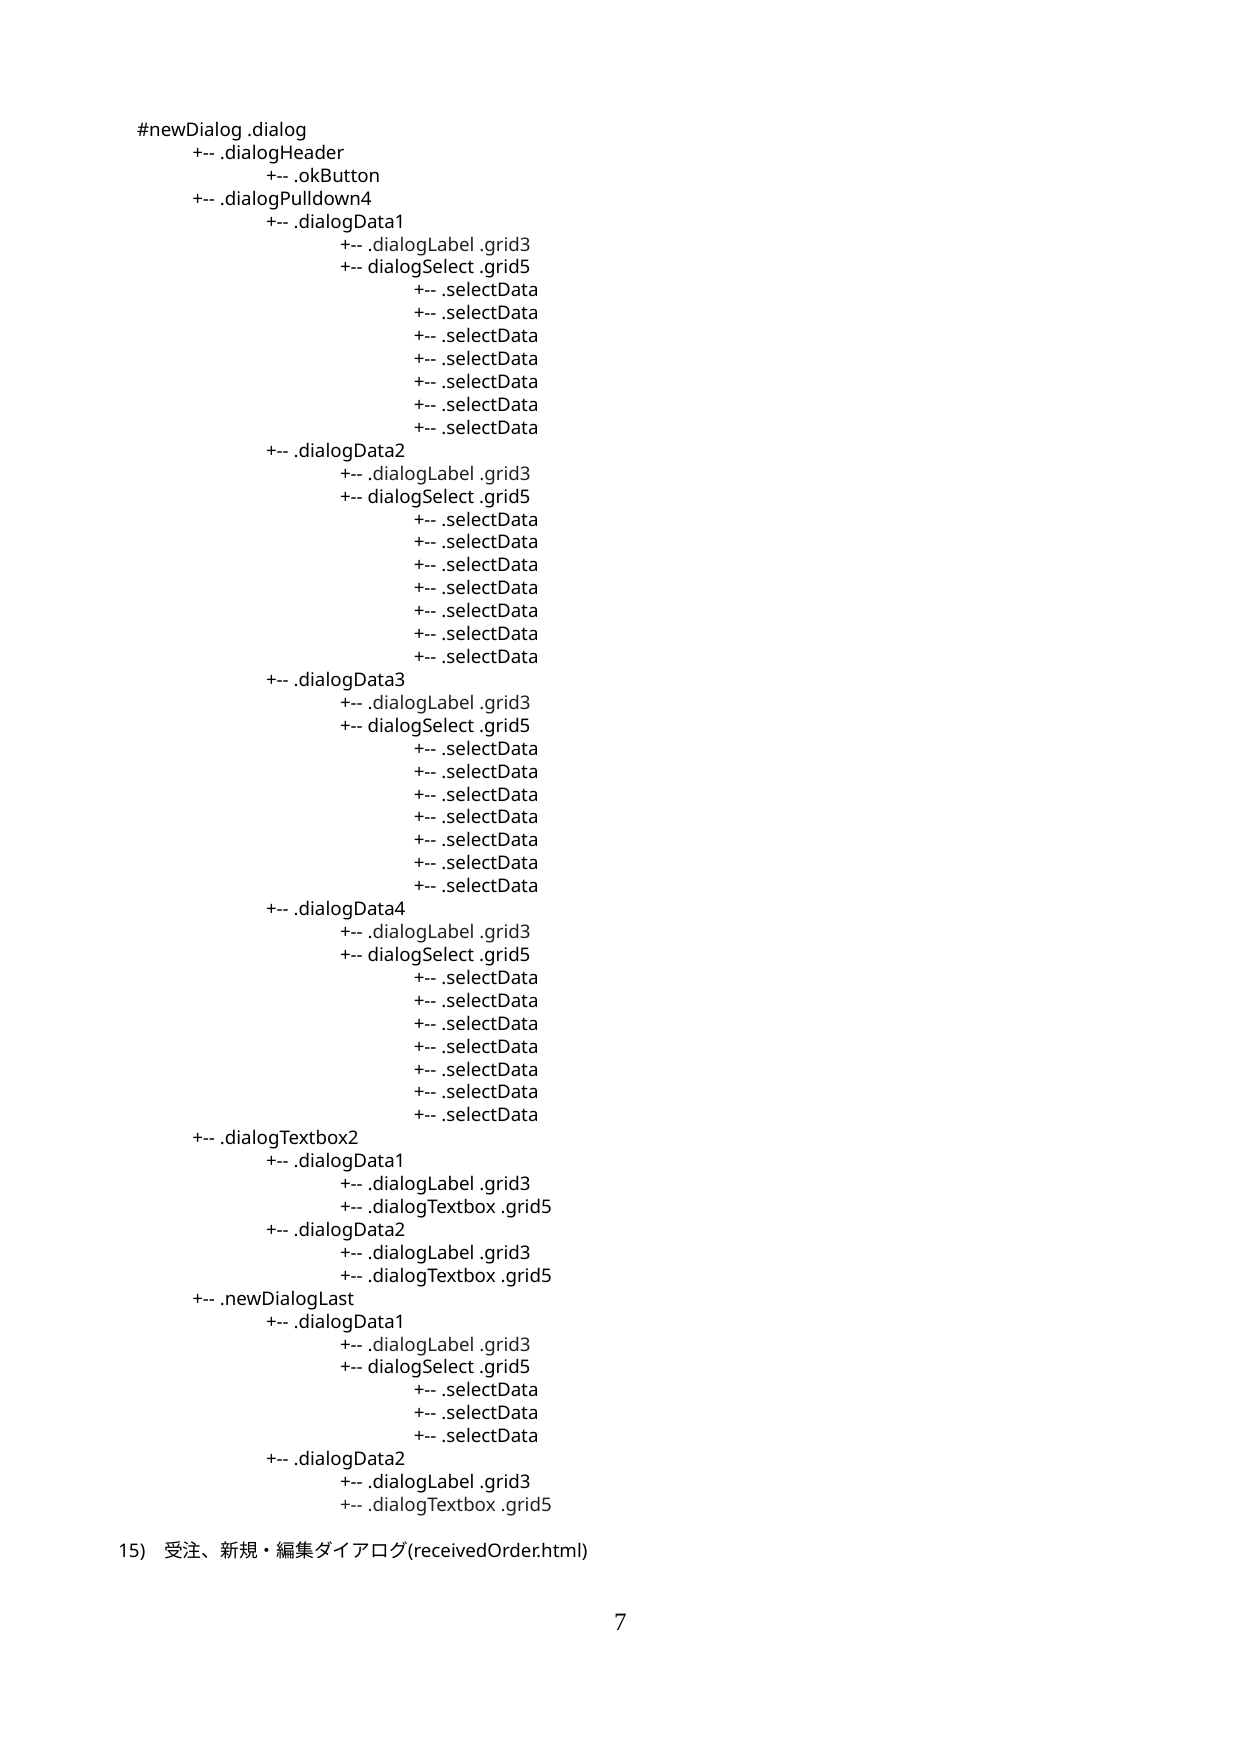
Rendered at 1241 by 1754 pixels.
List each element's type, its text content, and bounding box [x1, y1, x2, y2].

text +-- .dialogData2 [118, 1447, 1122, 1470]
text +-- .dialogData2 [118, 439, 1122, 462]
text +-- .selectData [118, 278, 1122, 301]
text +-- dialogSelect .grid5 [118, 256, 1122, 278]
text +-- .selectData [118, 576, 1122, 599]
text +-- .dialogLabel .grid3 [118, 691, 1122, 714]
text +-- .selectData [118, 1012, 1122, 1035]
text +-- dialogSelect .grid5 [118, 943, 1122, 966]
text +-- .selectData [118, 324, 1122, 347]
text +-- .selectData [118, 1035, 1122, 1058]
text +-- .selectData [118, 851, 1122, 874]
text +-- .selectData [118, 806, 1122, 828]
text +-- .selectData [118, 531, 1122, 553]
text +-- .selectData [118, 828, 1122, 851]
text +-- .dialogLabel .grid3 [118, 1333, 1122, 1356]
text +-- .selectData [118, 599, 1122, 622]
text +-- .dialogLabel .grid3 [118, 1470, 1122, 1493]
text +-- .selectData [118, 1103, 1122, 1126]
text +-- .selectData [118, 1401, 1122, 1424]
text +-- .dialogData4 [118, 897, 1122, 920]
text +-- dialogSelect .grid5 [118, 1356, 1122, 1378]
text +-- .dialogLabel .grid3 [118, 920, 1122, 943]
text +-- .dialogHeader [118, 141, 1122, 164]
text +-- .selectData [118, 989, 1122, 1012]
text +-- .dialogTextbox .grid5 [118, 1264, 1122, 1287]
text +-- .dialogLabel .grid3 [118, 1241, 1122, 1264]
text +-- .dialogPulldown4 [118, 187, 1122, 210]
text +-- .newDialogLast [118, 1287, 1122, 1310]
text +-- .selectData [118, 1378, 1122, 1401]
text +-- .dialogTextbox2 [118, 1126, 1122, 1149]
text +-- .dialogData1 [118, 1149, 1122, 1172]
text +-- .selectData [118, 553, 1122, 576]
text +-- .selectData [118, 393, 1122, 416]
text +-- .selectData [118, 874, 1122, 897]
text +-- .dialogData1 [118, 1310, 1122, 1333]
text +-- .dialogLabel .grid3 [118, 462, 1122, 485]
text +-- .selectData [118, 1058, 1122, 1081]
text +-- .selectData [118, 737, 1122, 760]
text +-- .selectData [118, 966, 1122, 989]
text +-- dialogSelect .grid5 [118, 714, 1122, 737]
text +-- .dialogData3 [118, 668, 1122, 691]
text +-- dialogSelect .grid5 [118, 485, 1122, 508]
text +-- .dialogLabel .grid3 [118, 233, 1122, 256]
text +-- .dialogTextbox .grid5 [118, 1493, 1122, 1516]
text +-- .selectData [118, 1424, 1122, 1447]
text +-- .selectData [118, 508, 1122, 531]
text +-- .selectData [118, 370, 1122, 393]
text +-- .selectData [118, 645, 1122, 668]
text +-- .selectData [118, 760, 1122, 783]
text +-- .dialogTextbox .grid5 [118, 1195, 1122, 1218]
text +-- .okButton [118, 164, 1122, 187]
text +-- .selectData [118, 416, 1122, 439]
text +-- .dialogLabel .grid3 [118, 1172, 1122, 1195]
text 15) 受注、新規・編集ダイアログ(receivedOrder.html) [118, 1539, 1122, 1562]
text +-- .selectData [118, 1081, 1122, 1103]
text +-- .dialogData1 [118, 210, 1122, 233]
text #newDialog .dialog [118, 118, 1122, 141]
text +-- .selectData [118, 783, 1122, 806]
text +-- .selectData [118, 622, 1122, 645]
text +-- .selectData [118, 301, 1122, 324]
text +-- .dialogData2 [118, 1218, 1122, 1241]
text +-- .selectData [118, 347, 1122, 370]
